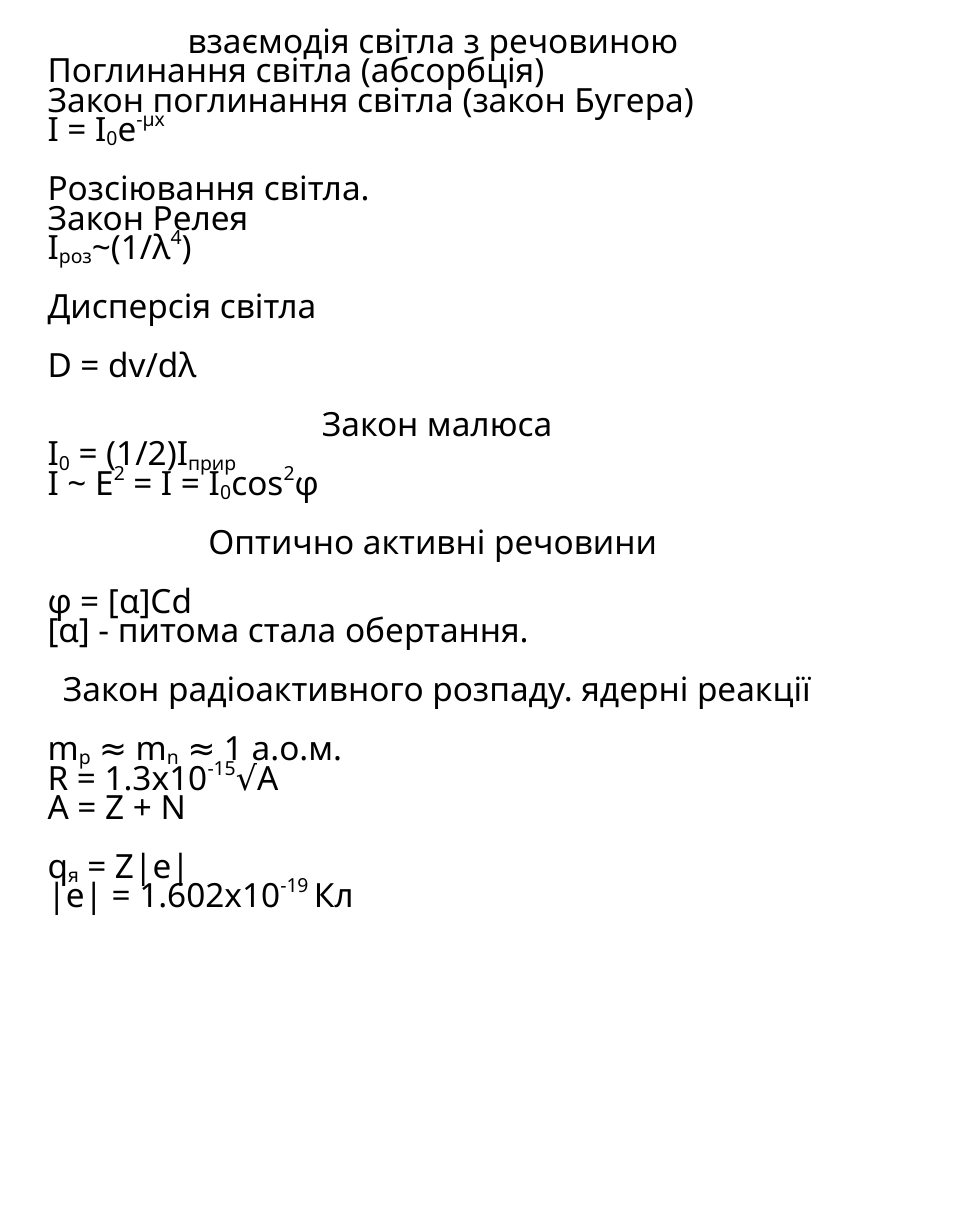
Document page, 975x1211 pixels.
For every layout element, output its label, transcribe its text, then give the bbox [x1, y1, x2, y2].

text Розсіювання світла. [47, 177, 827, 206]
text |e| = 1.602x10-19 Кл [57, 884, 92, 914]
text Закон малюса [47, 413, 827, 442]
text qя = Z|e| [47, 855, 142, 884]
text A = Z + N [47, 796, 827, 825]
text взаємодія світла з речовиною [47, 29, 827, 59]
text |e| = 1.602x10-19 Кл [94, 884, 827, 914]
text qя = Z|e| [144, 855, 179, 884]
text I ~ E2 = I = I0cos2φ [47, 472, 827, 501]
text Поглинання світла (абсорбція) [47, 59, 827, 88]
text Закон поглинання світла (закон Бугера) [47, 88, 827, 118]
text Закон радіоактивного розпаду. ядерні реакції [47, 678, 827, 707]
text φ = [α]Cd [47, 589, 827, 619]
text I = I0e-μx [47, 118, 827, 147]
text Дисперсія світла [66, 295, 827, 324]
text Оптично активні речовини [47, 531, 827, 560]
text Закон Релея [47, 206, 827, 236]
text qя = Z|e| [181, 855, 827, 884]
text mp ≈ mn ≈ 1 а.о.м. [47, 737, 827, 766]
text I0 = (1/2)Iприр [47, 442, 827, 472]
text Iроз~(1/λ4) [47, 236, 827, 265]
text R = 1.3x10-15√A [47, 766, 827, 796]
text [α] - питома стала обертання. [47, 619, 827, 648]
text D = dv/dλ [47, 354, 827, 383]
